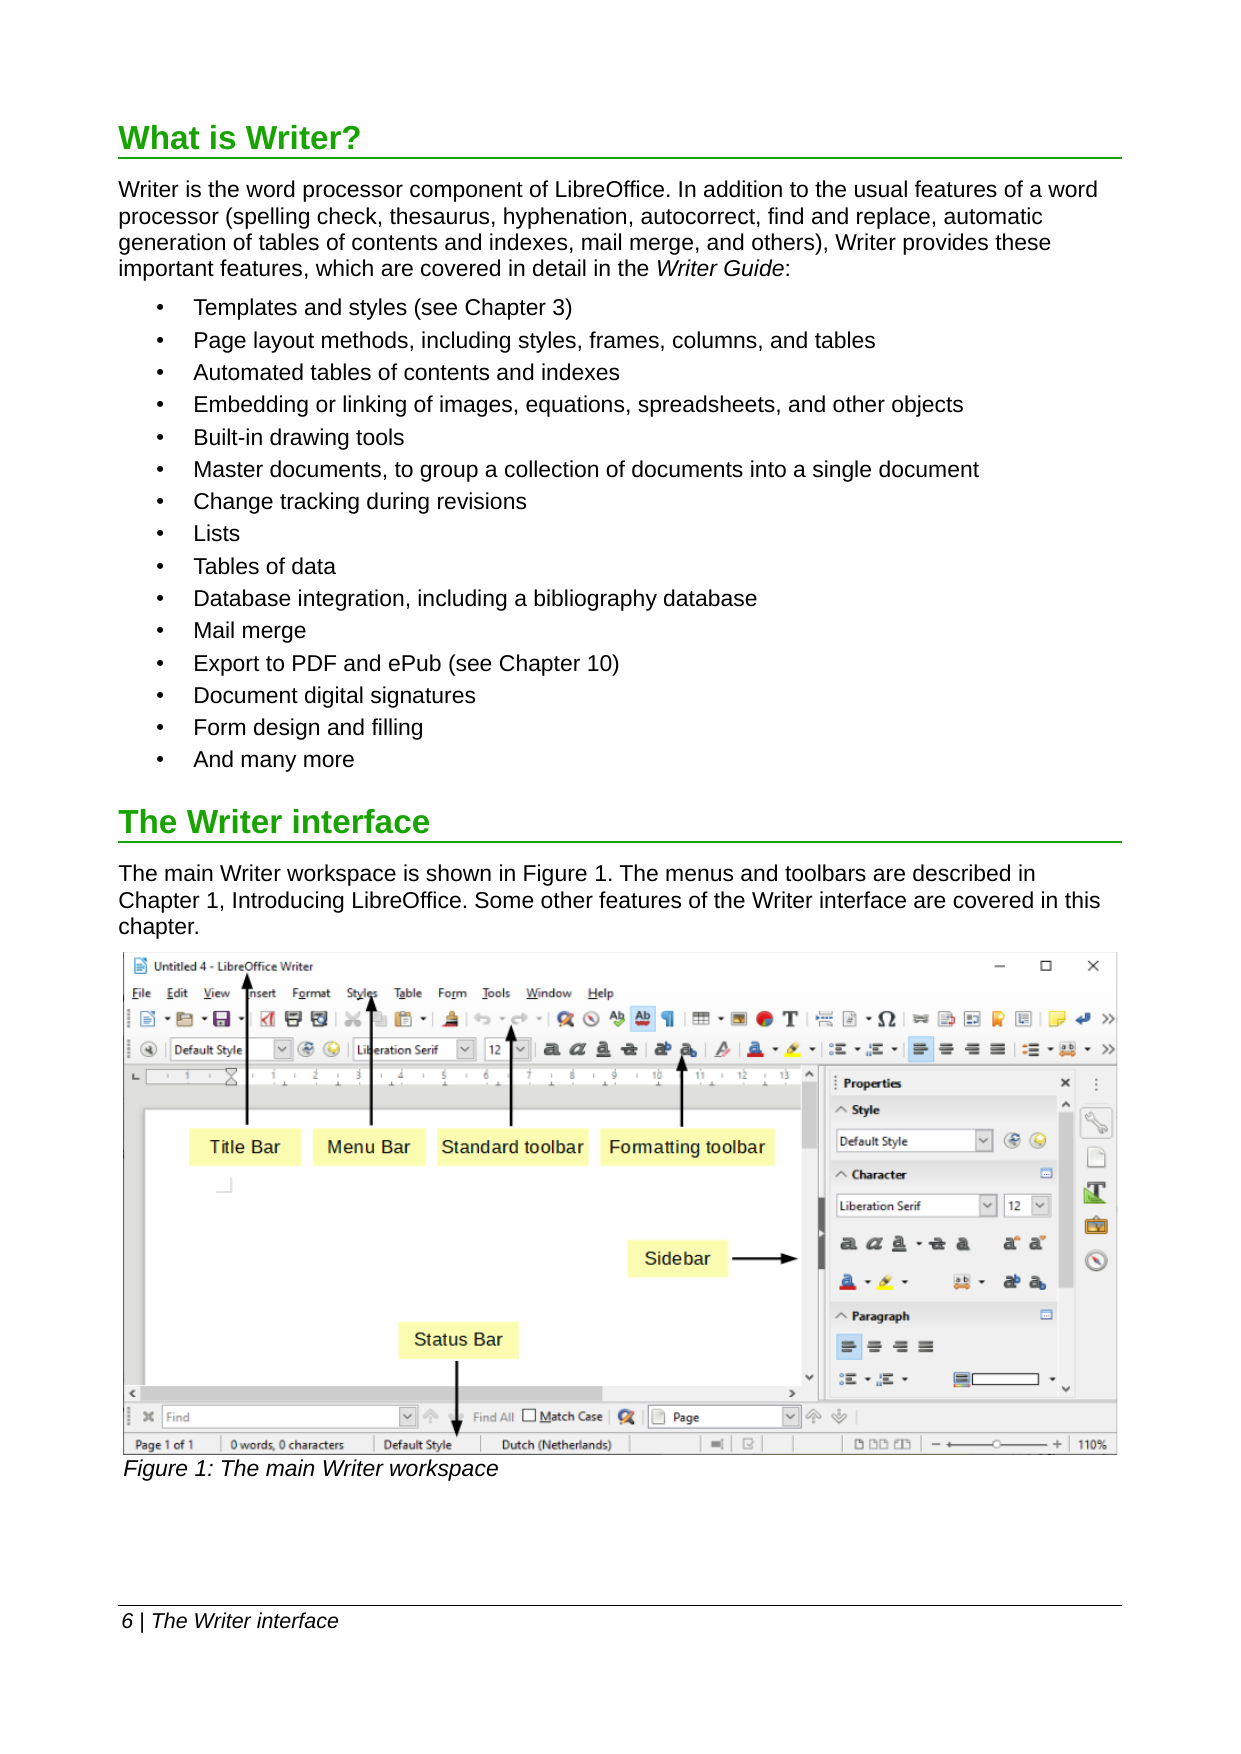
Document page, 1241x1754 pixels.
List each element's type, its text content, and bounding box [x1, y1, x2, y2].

list Templates and styles (see Chapter 3) [156, 294, 1122, 321]
list And many more [156, 746, 1122, 773]
list Change tracking during revisions [156, 488, 1122, 514]
list Automated tables of contents and indexes [156, 359, 1122, 385]
list Form design and filling [156, 714, 1122, 740]
list Mail merge [156, 617, 1122, 643]
list Lists [156, 520, 1122, 547]
list Database integration, including a bibliography database [156, 585, 1122, 611]
list Master documents, to group a collection of documents into a single document [156, 456, 1122, 482]
subtitle What is Writer? [118, 118, 1122, 157]
list Export to PDF and ePub (see Chapter 10) [156, 649, 1122, 676]
list Embedding or linking of images, equations, spreadsheets, and other objects [156, 391, 1122, 417]
picture [123, 952, 1118, 1455]
text Writer is the word processor component of LibreOffice. In addition to the usual features of a word processor (spelling check, thesaurus, hyphenation, autocorrect, find and replace, automatic generation of tables of contents and indexes, mail merge, and others), Writer provides these important features, which are covered in detail in the Writer Guide: [118, 176, 1122, 282]
text The main Writer workspace is shown in Figure 1. The menus and toolbars are described in Chapter 1, Introducing LibreOffice. Some other features of the Writer interface are covered in this chapter. [118, 860, 1122, 939]
text Figure 1: The main Writer workspace [123, 1455, 1117, 1481]
list Page layout methods, including styles, frames, columns, and tables [156, 327, 1122, 353]
list Tables of data [156, 553, 1122, 579]
list Document digital signatures [156, 682, 1122, 708]
subtitle The Writer interface [118, 802, 1122, 841]
list Built-in drawing tools [156, 423, 1122, 450]
